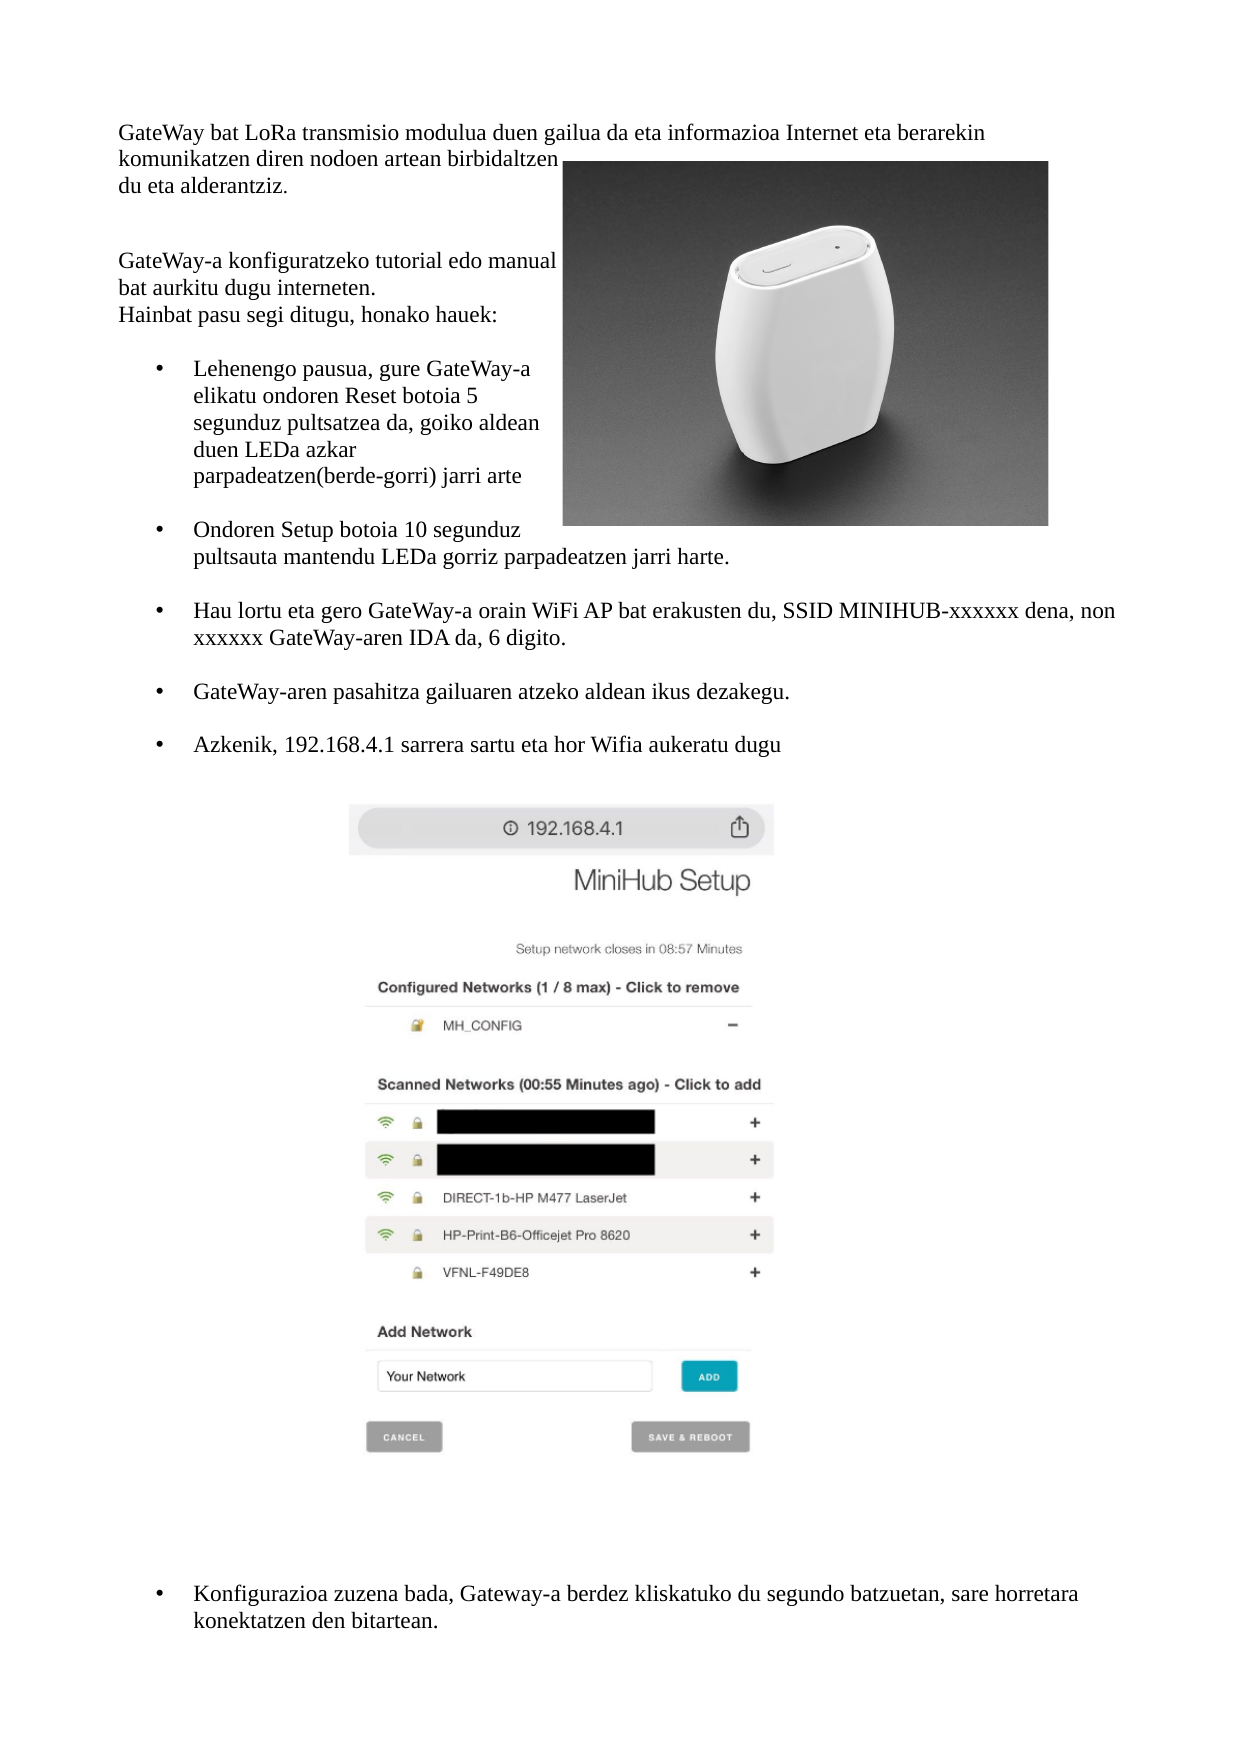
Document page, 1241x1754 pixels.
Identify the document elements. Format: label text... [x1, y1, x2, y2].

picture [562, 161, 1049, 526]
text [1049, 247, 1122, 301]
list Lehenengo pausua, gure GateWay-a elikatu ondoren Reset botoia 5 segunduz pultsatzea da, goiko aldean duen LEDa azkar [156, 354, 562, 462]
text [1049, 301, 1122, 327]
list [1049, 462, 1122, 489]
list Ondoren Setup botoia 10 segunduz pultsauta mantendu LEDa gorriz parpadeatzen jarri harte. [156, 516, 1122, 569]
list Azkenik, 192.168.4.1 sarrera sartu eta hor Wifia aukeratu dugu [156, 731, 1122, 758]
list Konfigurazioa zuzena bada, Gateway-a berdez kliskatuko du segundo batzuetan, sare horretara konektatzen den bitartean. [156, 1579, 1122, 1633]
list parpadeatzen(berde-gorri) jarri arte [156, 462, 562, 489]
list Hau lortu eta gero GateWay-a orain WiFi AP bat erakusten du, SSID MINIHUB-xxxxxx dena, non xxxxxx GateWay-aren IDA da, 6 digito. [156, 596, 1122, 650]
text GateWay-a konfiguratzeko tutorial edo manual bat aurkitu dugu interneten. [118, 247, 562, 301]
text Hainbat pasu segi ditugu, honako hauek: [118, 301, 562, 327]
text GateWay bat LoRa transmisio modulua duen gailua da eta informazioa Internet eta berarekin komunikatzen diren nodoen artean birbidaltzen du eta alderantziz. [118, 118, 1122, 199]
list GateWay-aren pasahitza gailuaren atzeko aldean ikus dezakegu. [156, 677, 1122, 704]
picture [301, 774, 812, 1483]
list [1049, 354, 1122, 462]
